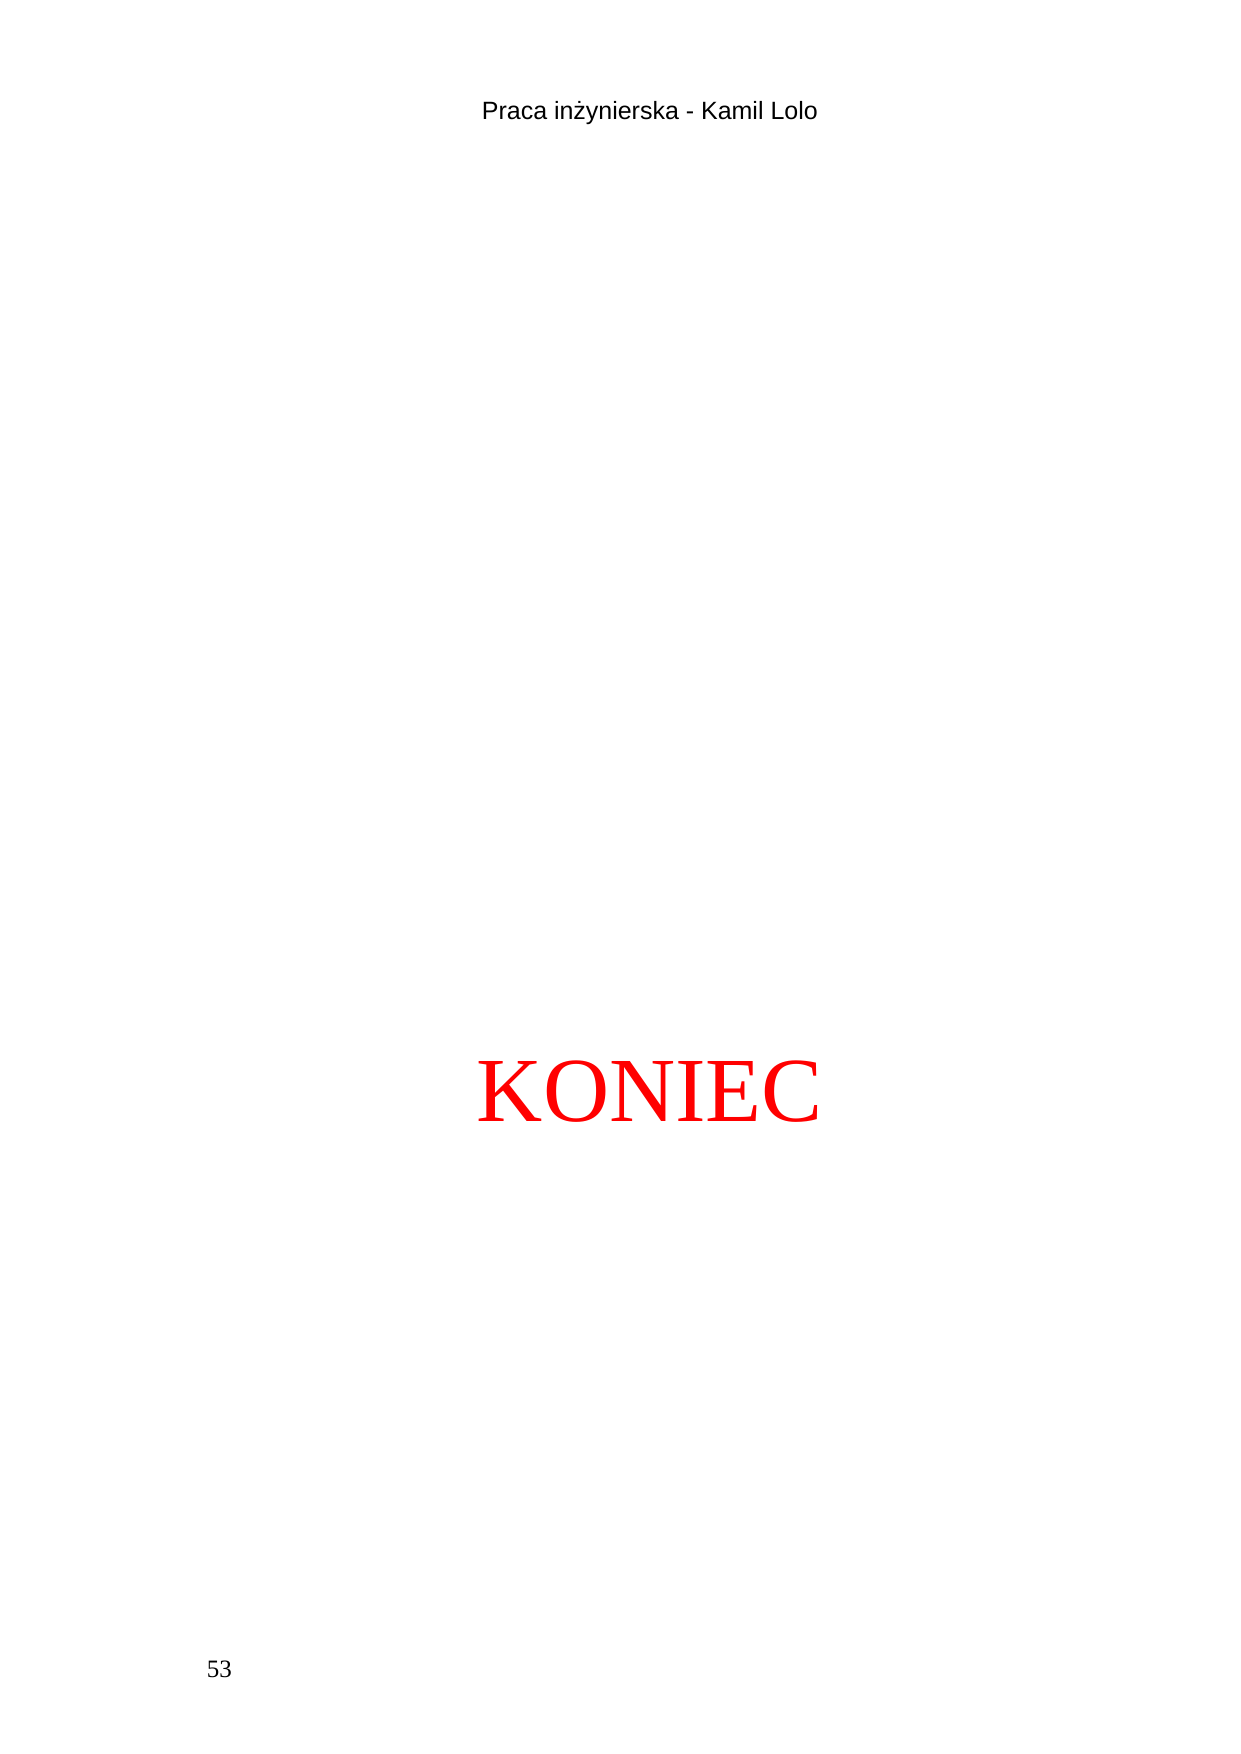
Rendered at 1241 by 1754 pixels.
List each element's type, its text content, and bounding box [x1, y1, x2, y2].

text KONIEC [207, 1036, 1093, 1141]
